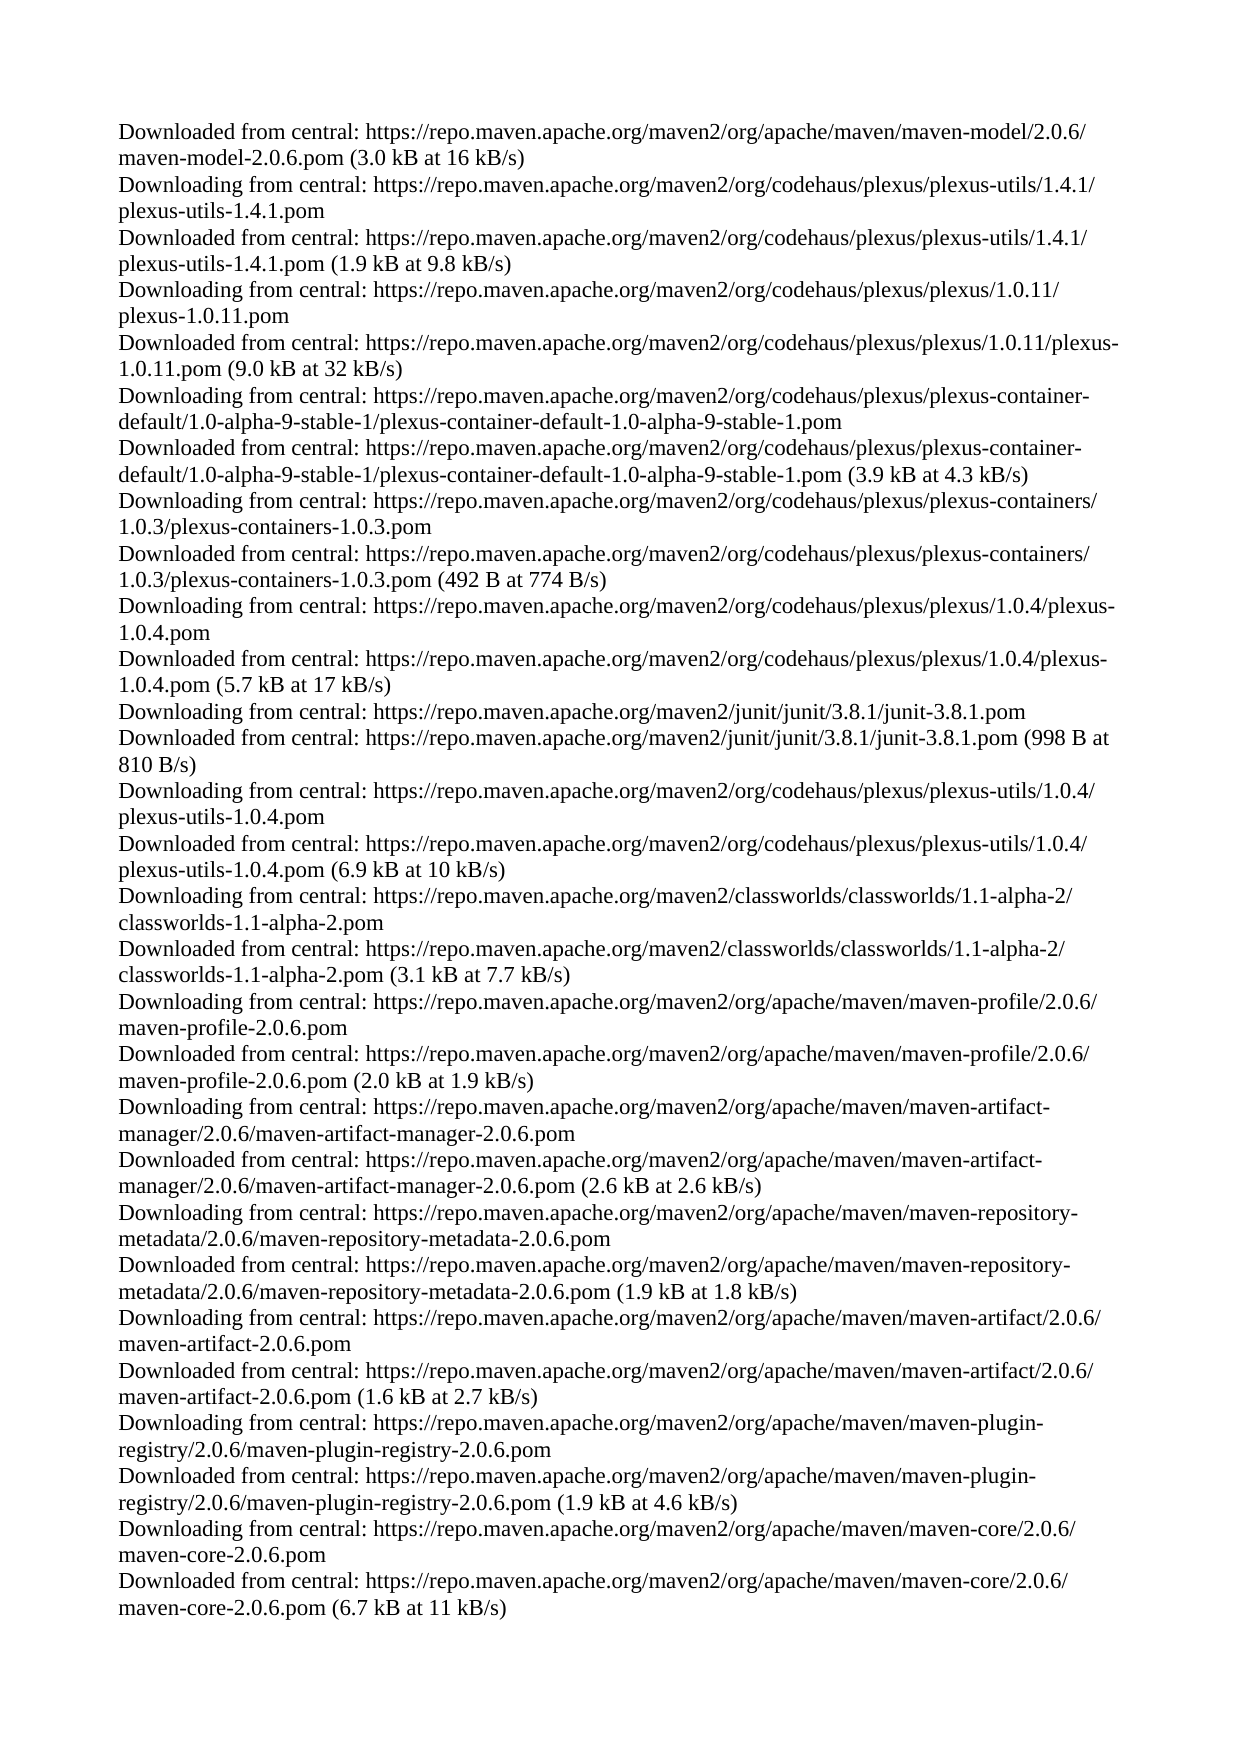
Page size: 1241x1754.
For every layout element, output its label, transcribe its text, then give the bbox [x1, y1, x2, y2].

text Downloaded from central: https://repo.maven.apache.org/maven2/org/apache/maven/maven-profile/2.0.6/maven-profile-2.0.6.pom (2.0 kB at 1.9 kB/s) [118, 1041, 1122, 1093]
text Downloaded from central: https://repo.maven.apache.org/maven2/org/apache/maven/maven-repository-metadata/2.0.6/maven-repository-metadata-2.0.6.pom (1.9 kB at 1.8 kB/s) [118, 1251, 1122, 1304]
text Downloaded from central: https://repo.maven.apache.org/maven2/org/apache/maven/maven-plugin-registry/2.0.6/maven-plugin-registry-2.0.6.pom (1.9 kB at 4.6 kB/s) [118, 1462, 1122, 1515]
text Downloading from central: https://repo.maven.apache.org/maven2/org/apache/maven/maven-core/2.0.6/maven-core-2.0.6.pom [118, 1515, 1122, 1568]
text Downloaded from central: https://repo.maven.apache.org/maven2/org/codehaus/plexus/plexus/1.0.11/plexus-1.0.11.pom (9.0 kB at 32 kB/s) [118, 329, 1122, 382]
text Downloading from central: https://repo.maven.apache.org/maven2/org/codehaus/plexus/plexus-utils/1.0.4/plexus-utils-1.0.4.pom [118, 777, 1122, 830]
text Downloaded from central: https://repo.maven.apache.org/maven2/org/apache/maven/maven-core/2.0.6/maven-core-2.0.6.pom (6.7 kB at 11 kB/s) [118, 1568, 1122, 1620]
text Downloaded from central: https://repo.maven.apache.org/maven2/junit/junit/3.8.1/junit-3.8.1.pom (998 B at 810 B/s) [118, 724, 1122, 777]
text Downloading from central: https://repo.maven.apache.org/maven2/org/apache/maven/maven-profile/2.0.6/maven-profile-2.0.6.pom [118, 988, 1122, 1041]
text Downloading from central: https://repo.maven.apache.org/maven2/org/apache/maven/maven-repository-metadata/2.0.6/maven-repository-metadata-2.0.6.pom [118, 1199, 1122, 1251]
text Downloading from central: https://repo.maven.apache.org/maven2/org/codehaus/plexus/plexus-container-default/1.0-alpha-9-stable-1/plexus-container-default-1.0-alpha-9-stable-1.pom [118, 382, 1122, 434]
text Downloaded from central: https://repo.maven.apache.org/maven2/org/apache/maven/maven-model/2.0.6/maven-model-2.0.6.pom (3.0 kB at 16 kB/s) [118, 118, 1122, 171]
text Downloading from central: https://repo.maven.apache.org/maven2/junit/junit/3.8.1/junit-3.8.1.pom [118, 698, 1122, 724]
text Downloading from central: https://repo.maven.apache.org/maven2/org/apache/maven/maven-plugin-registry/2.0.6/maven-plugin-registry-2.0.6.pom [118, 1409, 1122, 1462]
text Downloading from central: https://repo.maven.apache.org/maven2/org/apache/maven/maven-artifact/2.0.6/maven-artifact-2.0.6.pom [118, 1304, 1122, 1357]
text Downloaded from central: https://repo.maven.apache.org/maven2/classworlds/classworlds/1.1-alpha-2/classworlds-1.1-alpha-2.pom (3.1 kB at 7.7 kB/s) [118, 935, 1122, 988]
text Downloaded from central: https://repo.maven.apache.org/maven2/org/codehaus/plexus/plexus-utils/1.4.1/plexus-utils-1.4.1.pom (1.9 kB at 9.8 kB/s) [118, 223, 1122, 276]
text Downloading from central: https://repo.maven.apache.org/maven2/org/codehaus/plexus/plexus/1.0.4/plexus-1.0.4.pom [118, 592, 1122, 645]
text Downloaded from central: https://repo.maven.apache.org/maven2/org/codehaus/plexus/plexus-containers/1.0.3/plexus-containers-1.0.3.pom (492 B at 774 B/s) [118, 540, 1122, 592]
text Downloading from central: https://repo.maven.apache.org/maven2/org/codehaus/plexus/plexus-utils/1.4.1/plexus-utils-1.4.1.pom [118, 171, 1122, 223]
text Downloading from central: https://repo.maven.apache.org/maven2/classworlds/classworlds/1.1-alpha-2/classworlds-1.1-alpha-2.pom [118, 882, 1122, 935]
text Downloaded from central: https://repo.maven.apache.org/maven2/org/codehaus/plexus/plexus/1.0.4/plexus-1.0.4.pom (5.7 kB at 17 kB/s) [118, 645, 1122, 698]
text Downloaded from central: https://repo.maven.apache.org/maven2/org/apache/maven/maven-artifact-manager/2.0.6/maven-artifact-manager-2.0.6.pom (2.6 kB at 2.6 kB/s) [118, 1146, 1122, 1199]
text Downloaded from central: https://repo.maven.apache.org/maven2/org/codehaus/plexus/plexus-container-default/1.0-alpha-9-stable-1/plexus-container-default-1.0-alpha-9-stable-1.pom (3.9 kB at 4.3 kB/s) [118, 434, 1122, 487]
text Downloading from central: https://repo.maven.apache.org/maven2/org/codehaus/plexus/plexus-containers/1.0.3/plexus-containers-1.0.3.pom [118, 487, 1122, 540]
text Downloading from central: https://repo.maven.apache.org/maven2/org/codehaus/plexus/plexus/1.0.11/plexus-1.0.11.pom [118, 276, 1122, 329]
text Downloaded from central: https://repo.maven.apache.org/maven2/org/codehaus/plexus/plexus-utils/1.0.4/plexus-utils-1.0.4.pom (6.9 kB at 10 kB/s) [118, 830, 1122, 882]
text Downloading from central: https://repo.maven.apache.org/maven2/org/apache/maven/maven-artifact-manager/2.0.6/maven-artifact-manager-2.0.6.pom [118, 1093, 1122, 1146]
text Downloaded from central: https://repo.maven.apache.org/maven2/org/apache/maven/maven-artifact/2.0.6/maven-artifact-2.0.6.pom (1.6 kB at 2.7 kB/s) [118, 1357, 1122, 1409]
